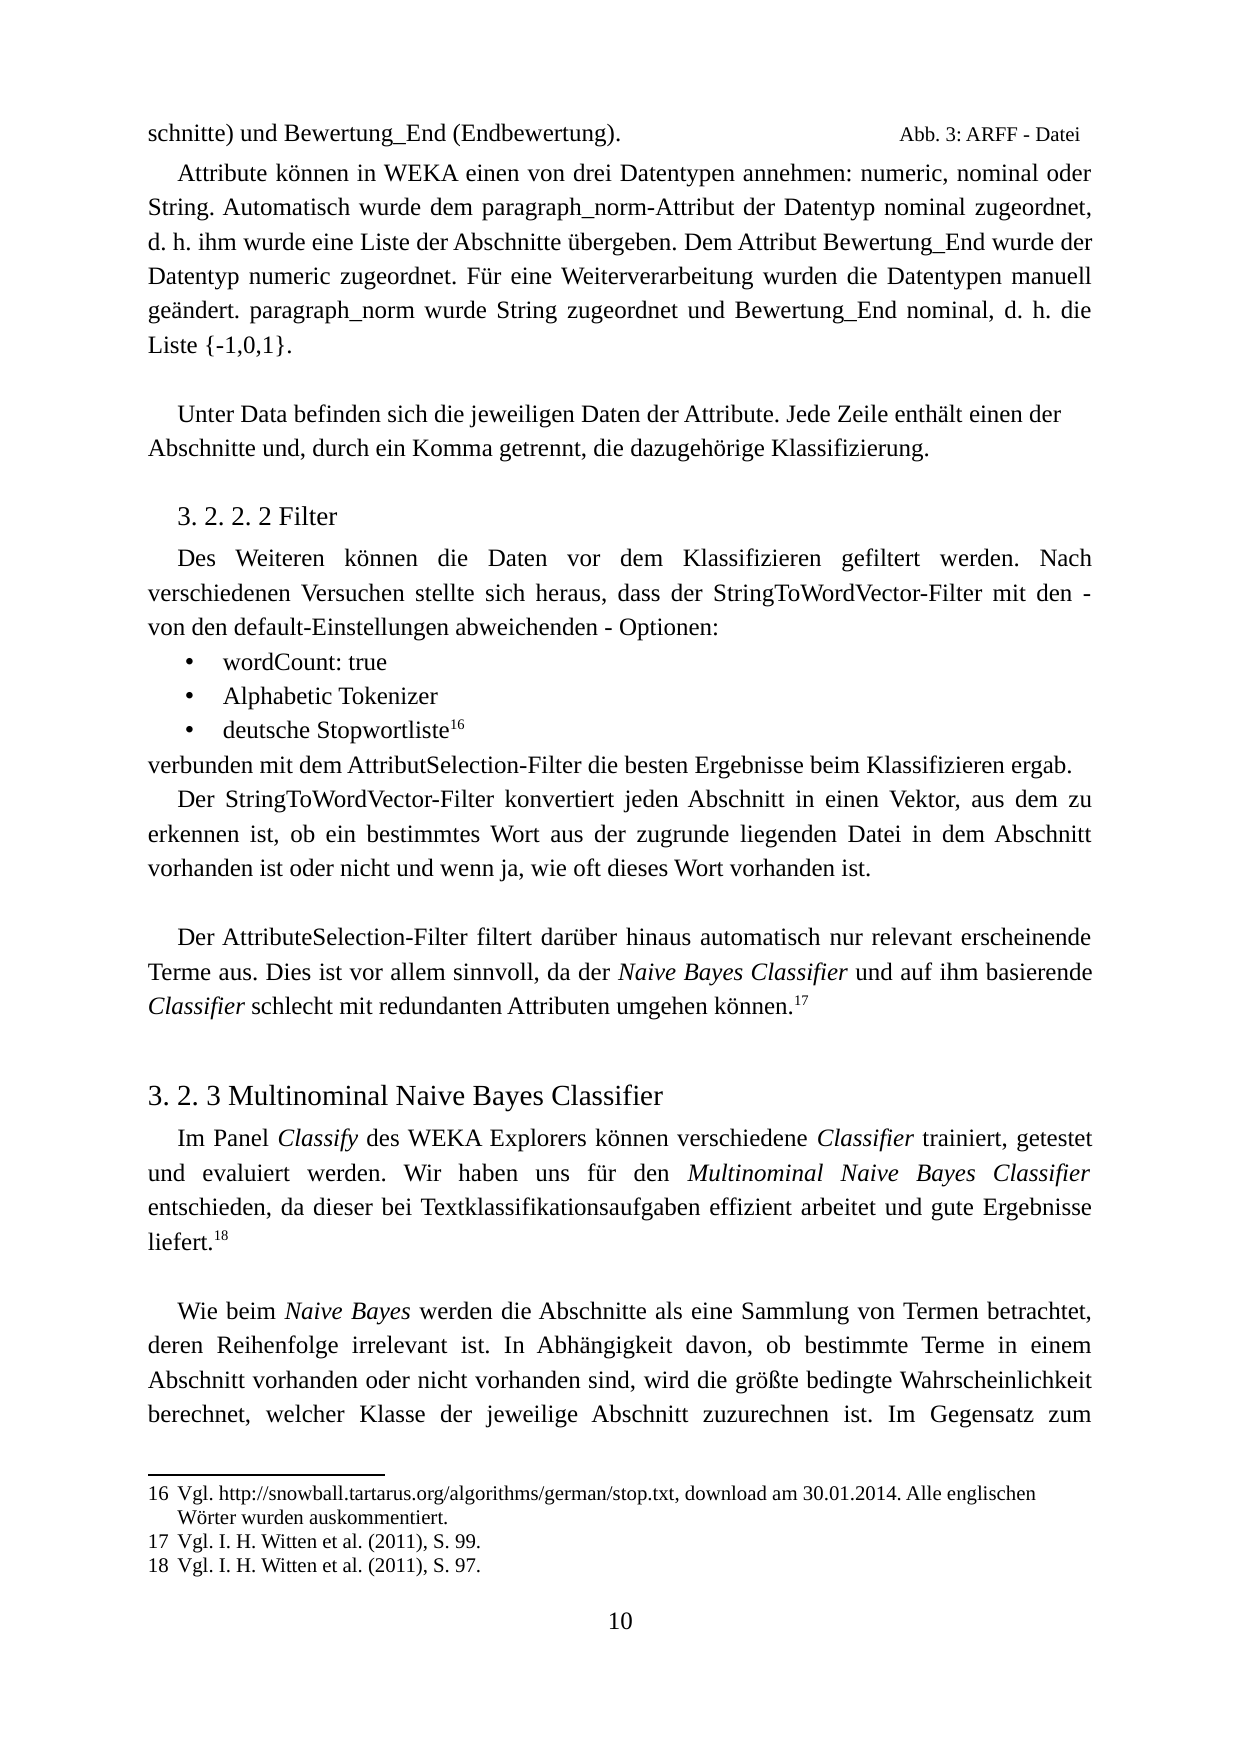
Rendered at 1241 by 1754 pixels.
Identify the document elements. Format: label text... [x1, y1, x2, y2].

text 3. 2. 2. 2 Filter [148, 500, 1093, 531]
text Im Panel Classify des WEKA Explorers können verschiedene Classifier trainiert, getestet und evaluiert werden. Wir haben uns für den Multinominal Naive Bayes Classifier entschieden, da dieser bei Textklassifikationsaufgaben effizient arbeitet und gute Ergebnisse liefert. [148, 1123, 1093, 1256]
list wordCount: true [185, 647, 1093, 675]
list verbunden mit dem AttributSelection-Filter die besten Ergebnisse beim Klassifizieren ergab. [148, 750, 1093, 779]
list Vgl. http://snowball.tartarus.org/algorithms/german/stop.txt, download am 30.01.2014. Alle englischen Wörter wurden auskommentiert. [148, 1481, 1093, 1529]
table_cell Abb. 3: ARFF - Datei [644, 118, 1093, 158]
list Alphabetic Tokenizer [185, 681, 1093, 710]
table_cell schnitte) und Bewertung_End (Endbewertung). [148, 118, 644, 158]
text Des Weiteren können die Daten vor dem Klassifizieren gefiltert werden. Nach verschiedenen Versuchen stellte sich heraus, dass der StringToWordVector-Filter mit den - von den default-Einstellungen abweichenden - Optionen: [148, 543, 1093, 641]
text 3. 2. 3 Multinominal Naive Bayes Classifier [148, 1078, 1093, 1112]
text Wie beim Naive Bayes werden die Abschnitte als eine Sammlung von Termen betrachtet, deren Reihenfolge irrelevant ist. In Abhängigkeit davon, ob bestimmte Terme in einem Abschnitt vorhanden oder nicht vorhanden sind, wird die größte bedingte Wahrscheinlichkeit berechnet, welcher Klasse der jeweilige Abschnitt zuzurechnen ist. Im Gegensatz zum [148, 1296, 1093, 1428]
text Der AttributeSelection-Filter filtert darüber hinaus automatisch nur relevant erscheinende Terme aus. Dies ist vor allem sinnvoll, da der Naive Bayes Classifier und auf ihm basierende Classifier schlecht mit redundanten Attributen umgehen können. [148, 922, 1093, 1020]
list deutsche Stopwortliste [185, 716, 1093, 744]
table_cell Attribute können in WEKA einen von drei Datentypen annehmen: numeric, nominal oder String. Automatisch wurde dem paragraph_norm-Attribut der Datentyp nominal zugeordnet, d. h. ihm wurde eine Liste der Abschnitte übergeben. Dem Attribut Bewertung_End wurde der Datentyp numeric zugeordnet. Für eine Weiterverarbeitung wurden die Datentypen manuell geändert. paragraph_norm wurde String zugeordnet und Bewertung_End nominal, d. h. die Liste {-1,0,1}. Unter Data befinden sich die jeweiligen Daten der Attribute. Jede Zeile enthält einen der Abschnitte und, durch ein Komma getrennt, die dazugehörige Klassifizierung. [148, 158, 1093, 462]
text Vgl. I. H. Witten et al. (2011), S. 99. [148, 1529, 1093, 1553]
text Der StringToWordVector-Filter konvertiert jeden Abschnitt in einen Vektor, aus dem zu erkennen ist, ob ein bestimmtes Wort aus der zugrunde liegenden Datei in dem Abschnitt vorhanden ist oder nicht und wenn ja, wie oft dieses Wort vorhanden ist. [148, 784, 1093, 882]
text Vgl. I. H. Witten et al. (2011), S. 97. [148, 1553, 1093, 1577]
